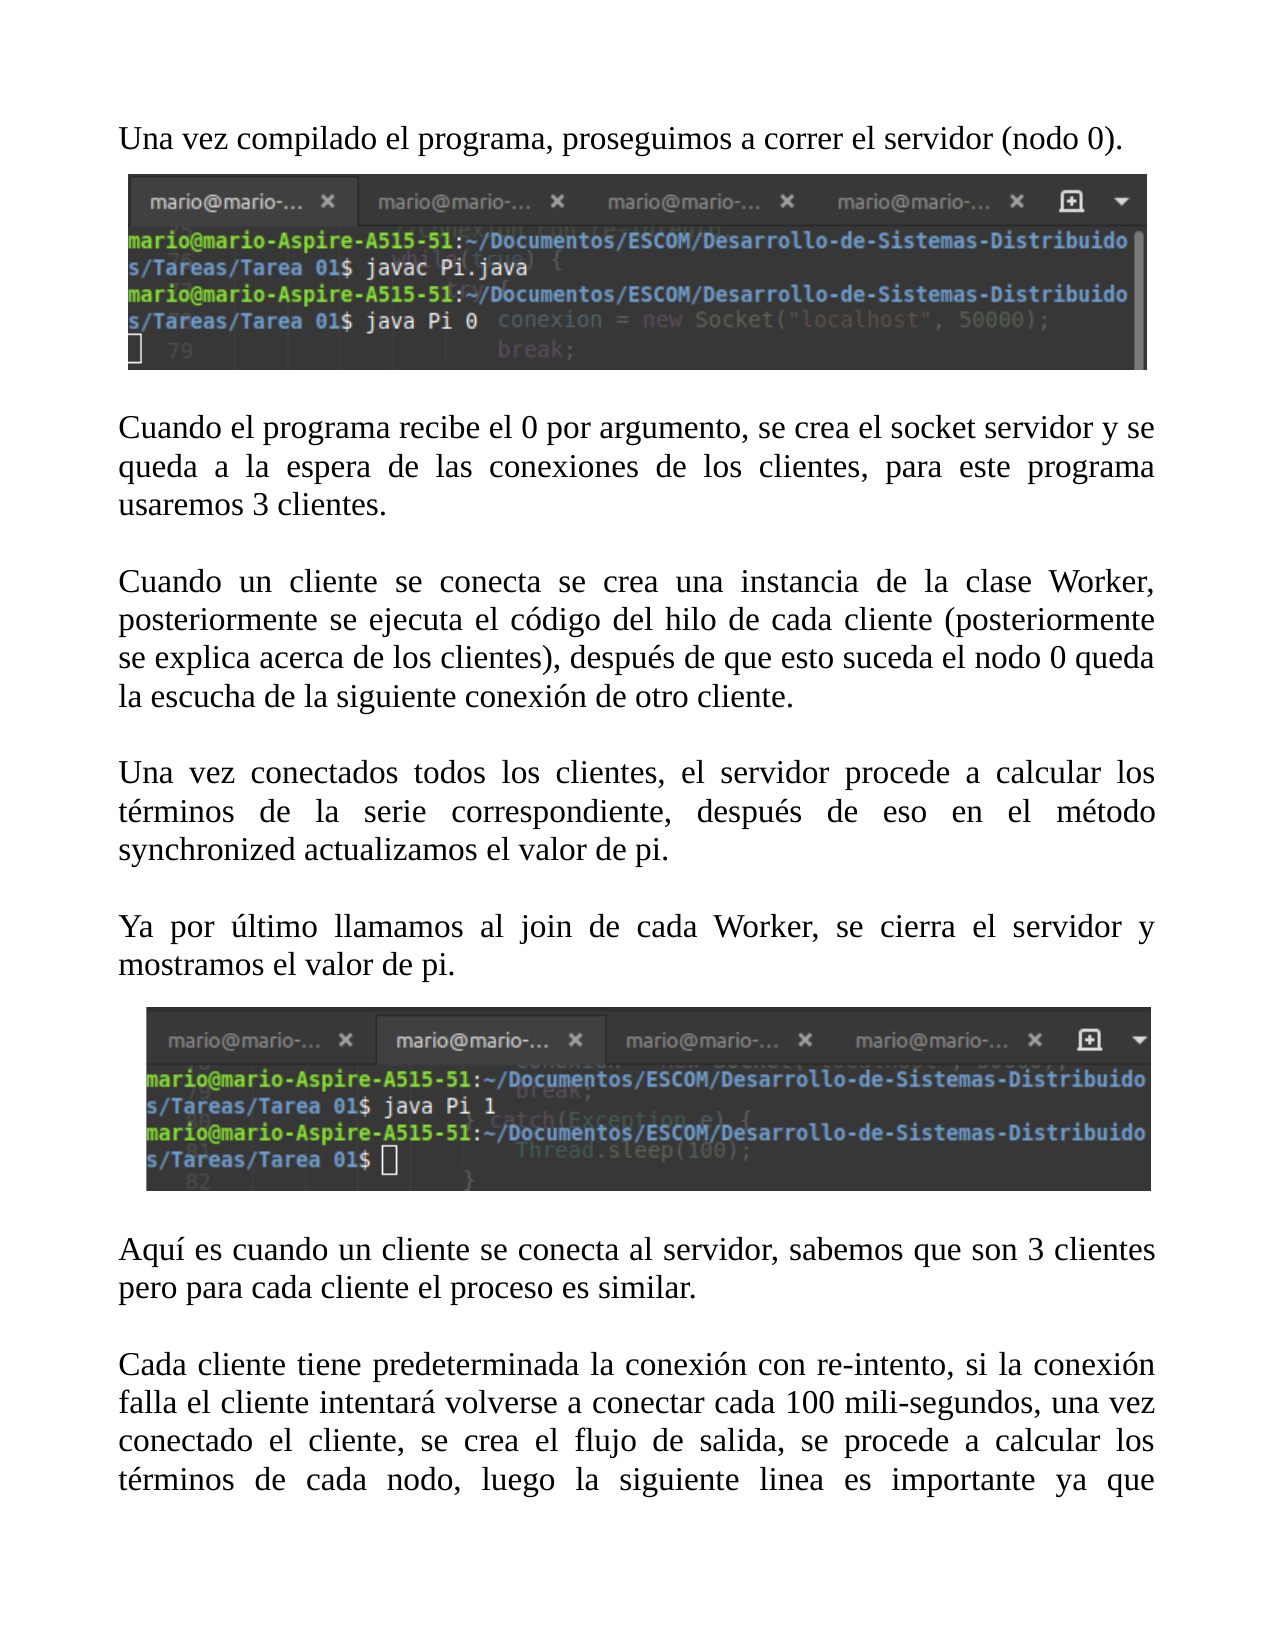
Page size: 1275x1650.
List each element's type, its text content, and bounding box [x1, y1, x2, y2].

text Cuando un cliente se conecta se crea una instancia de la clase Worker, posteriormente se ejecuta el código del hilo de cada cliente (posteriormente se explica acerca de los clientes), después de que esto suceda el nodo 0 queda la escucha de la siguiente conexión de otro cliente. [118, 561, 1157, 714]
text Aquí es cuando un cliente se conecta al servidor, sabemos que son 3 clientes pero para cada cliente el proceso es similar. [118, 1229, 1157, 1306]
text Una vez conectados todos los clientes, el servidor procede a calcular los términos de la serie correspondiente, después de eso en el método synchronized actualizamos el valor de pi. [118, 753, 1157, 868]
picture [146, 1007, 1151, 1191]
picture [128, 174, 1147, 370]
text Ya por último llamamos al join de cada Worker, se cierra el servidor y mostramos el valor de pi. [118, 906, 1157, 983]
text Una vez compilado el programa, proseguimos a correr el servidor (nodo 0). [118, 118, 1157, 156]
text Cada cliente tiene predeterminada la conexión con re-intento, si la conexión falla el cliente intentará volverse a conectar cada 100 mili-segundos, una vez conectado el cliente, se crea el flujo de salida, se procede a calcular los términos de cada nodo, luego la siguiente linea es importante ya que [118, 1344, 1157, 1497]
text Cuando el programa recibe el 0 por argumento, se crea el socket servidor y se queda a la espera de las conexiones de los clientes, para este programa usaremos 3 clientes. [118, 408, 1157, 523]
